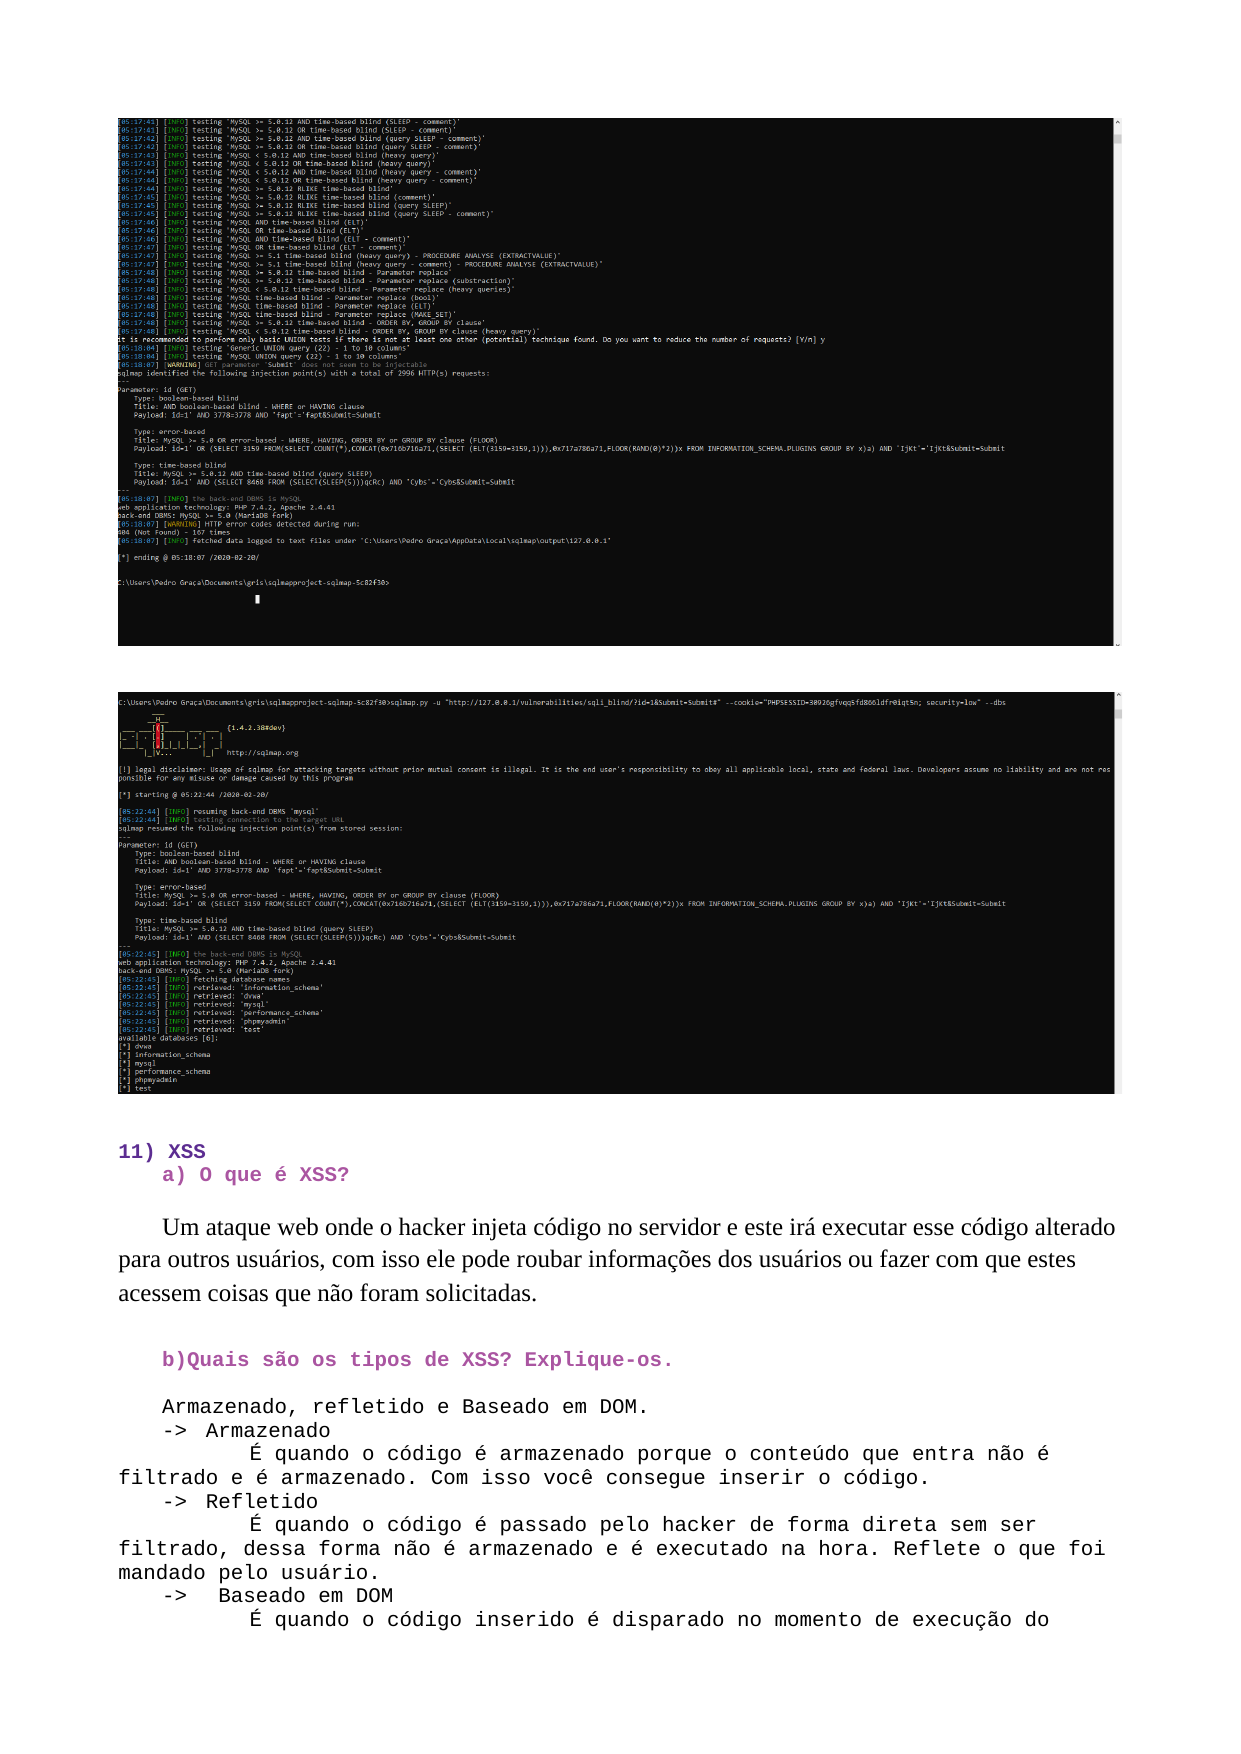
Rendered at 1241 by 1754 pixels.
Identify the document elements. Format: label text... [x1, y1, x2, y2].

text 11) XSS [118, 1141, 1122, 1164]
text É quando o código é armazenado porque o conteúdo que entra não é filtrado e é armazenado. Com isso você consegue inserir o código. [118, 1443, 1122, 1491]
picture [118, 118, 1123, 646]
text É quando o código é passado pelo hacker de forma direta sem ser filtrado, dessa forma não é armazenado e é executado na hora. Reflete o que foi mandado pelo usuário. [118, 1514, 1122, 1585]
text É quando o código inserido é disparado no momento de execução do [118, 1609, 1122, 1633]
text -> Refletido [118, 1491, 1122, 1514]
text Um ataque web onde o hacker injeta código no servidor e este irá executar esse código alterado para outros usuários, com isso ele pode roubar informações dos usuários ou fazer com que estes acessem coisas que não foram solicitadas. [118, 1212, 1122, 1306]
text Armazenado, refletido e Baseado em DOM. [118, 1396, 1122, 1420]
text b)Quais são os tipos de XSS? Explique-os. [118, 1349, 1122, 1372]
picture [118, 692, 1123, 1094]
text a) O que é XSS? [118, 1164, 1122, 1188]
text -> Armazenado [118, 1420, 1122, 1443]
text -> Baseado em DOM [118, 1585, 1122, 1609]
